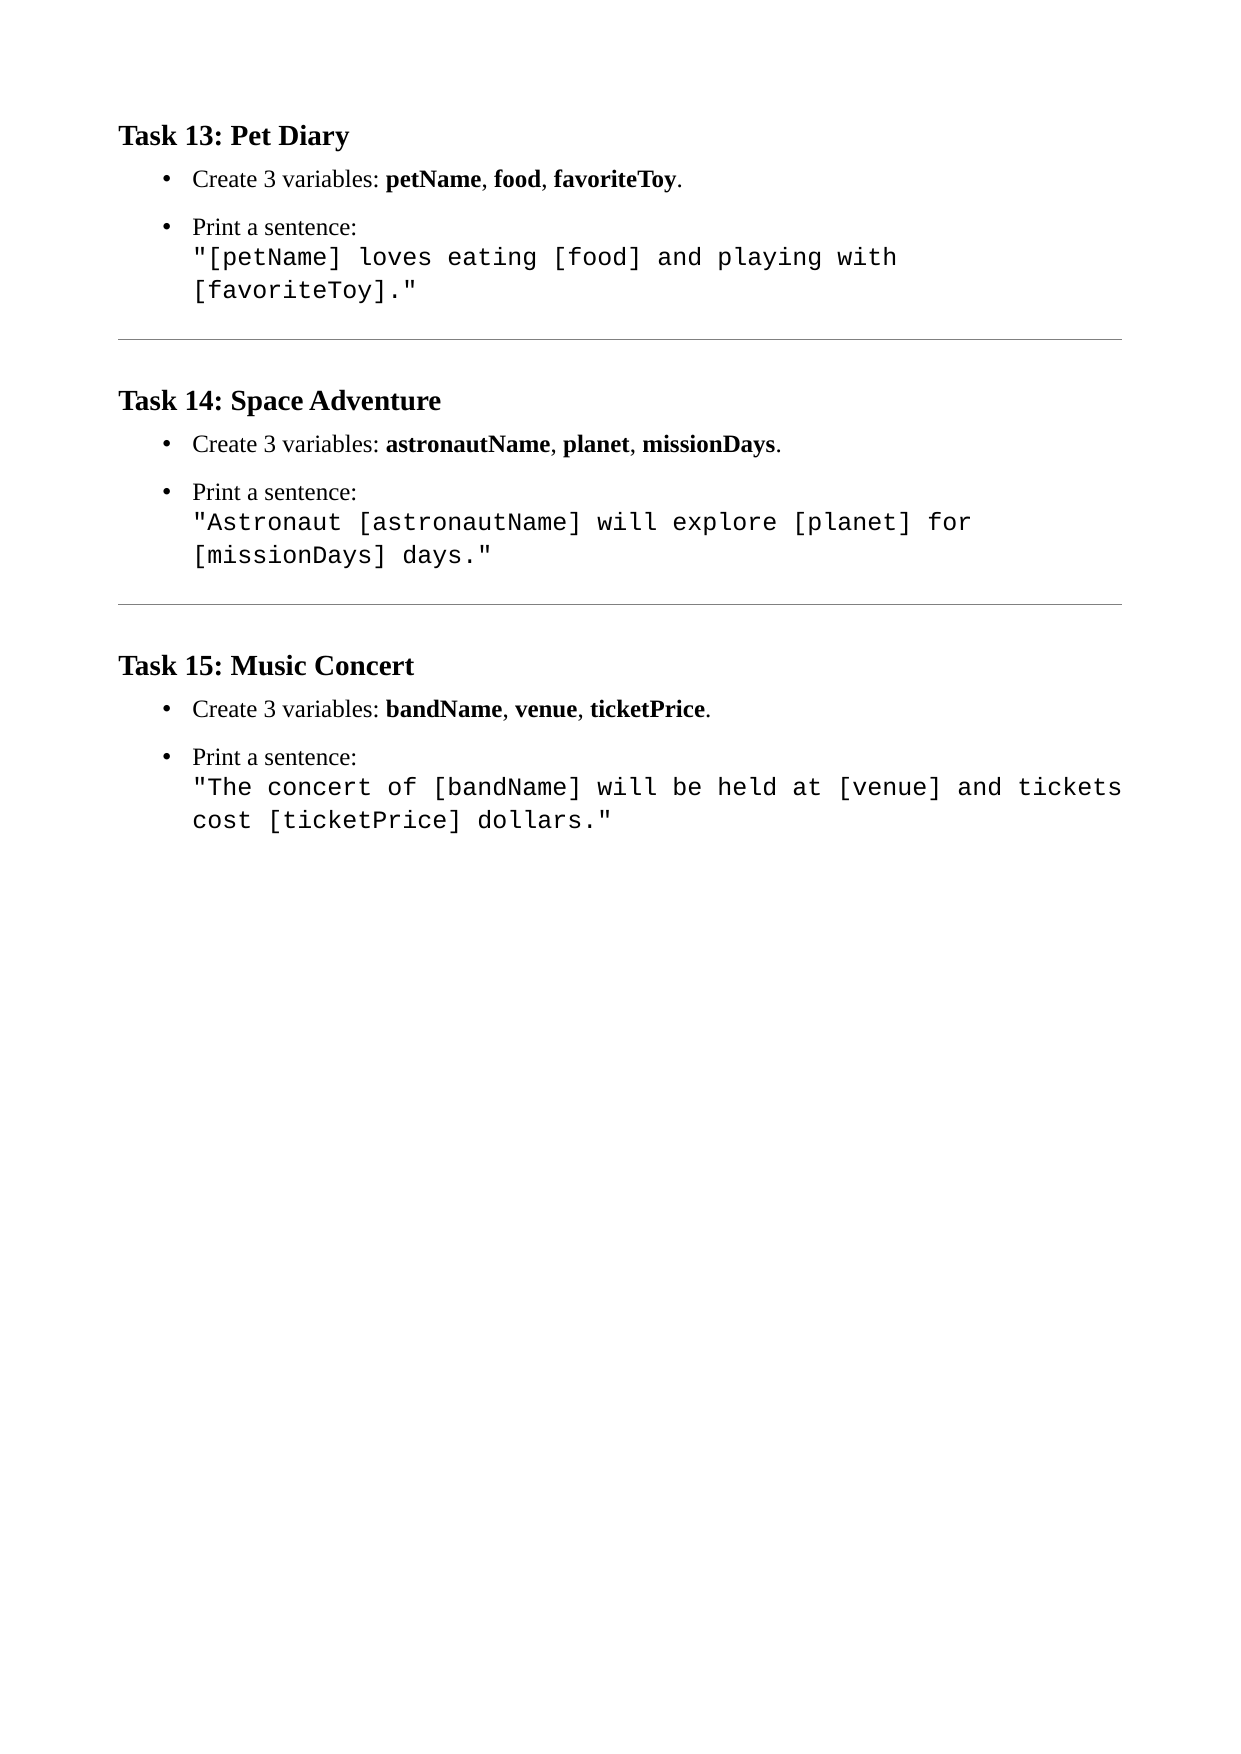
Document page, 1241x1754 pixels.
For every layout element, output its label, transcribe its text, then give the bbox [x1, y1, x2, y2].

list Print a sentence: "The concert of [bandName] will be held at [venue] and tickets cost [ticketPrice] dollars." [162, 742, 1122, 836]
list Create 3 variables: astronautName, planet, missionDays. [162, 429, 1122, 458]
list Print a sentence: "[petName] loves eating [food] and playing with [favoriteToy]." [162, 212, 1122, 306]
list Create 3 variables: bandName, venue, ticketPrice. [162, 694, 1122, 723]
list Create 3 variables: petName, food, favoriteToy. [162, 164, 1122, 193]
subtitle Task 14: Space Adventure [118, 383, 1122, 417]
subtitle Task 15: Music Concert [118, 648, 1122, 682]
list Print a sentence: "Astronaut [astronautName] will explore [planet] for [missionDays] days." [162, 477, 1122, 571]
subtitle Task 13: Pet Diary [118, 118, 1122, 152]
